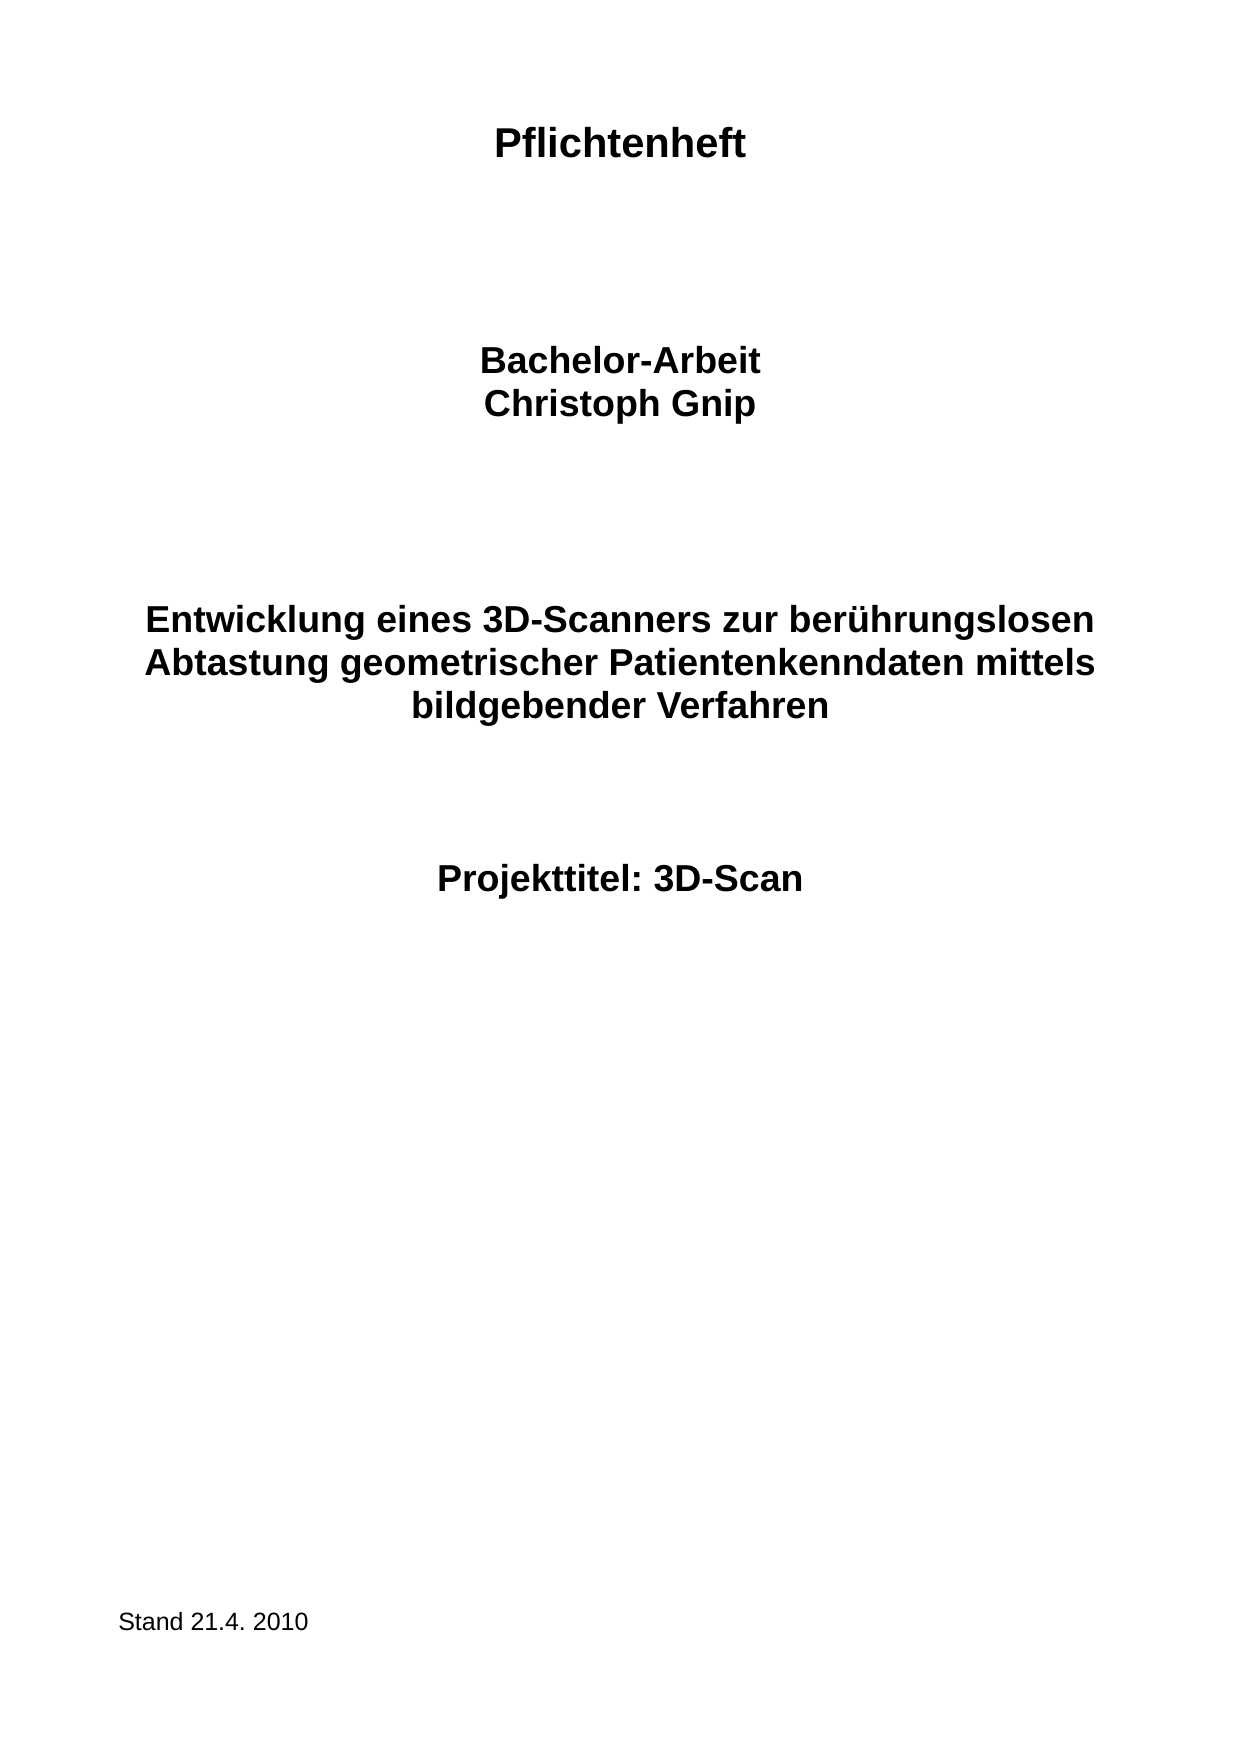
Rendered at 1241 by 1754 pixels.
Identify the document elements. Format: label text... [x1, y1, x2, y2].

text Bachelor-Arbeit [118, 338, 1122, 382]
text Christoph Gnip [118, 382, 1122, 425]
text Entwicklung eines 3D-Scanners zur berührungslosen Abtastung geometrischer Patientenkenndaten mittels bildgebender Verfahren [118, 597, 1122, 727]
text Projekttitel: 3D-Scan [118, 856, 1122, 899]
text Pflichtenheft [118, 118, 1122, 166]
